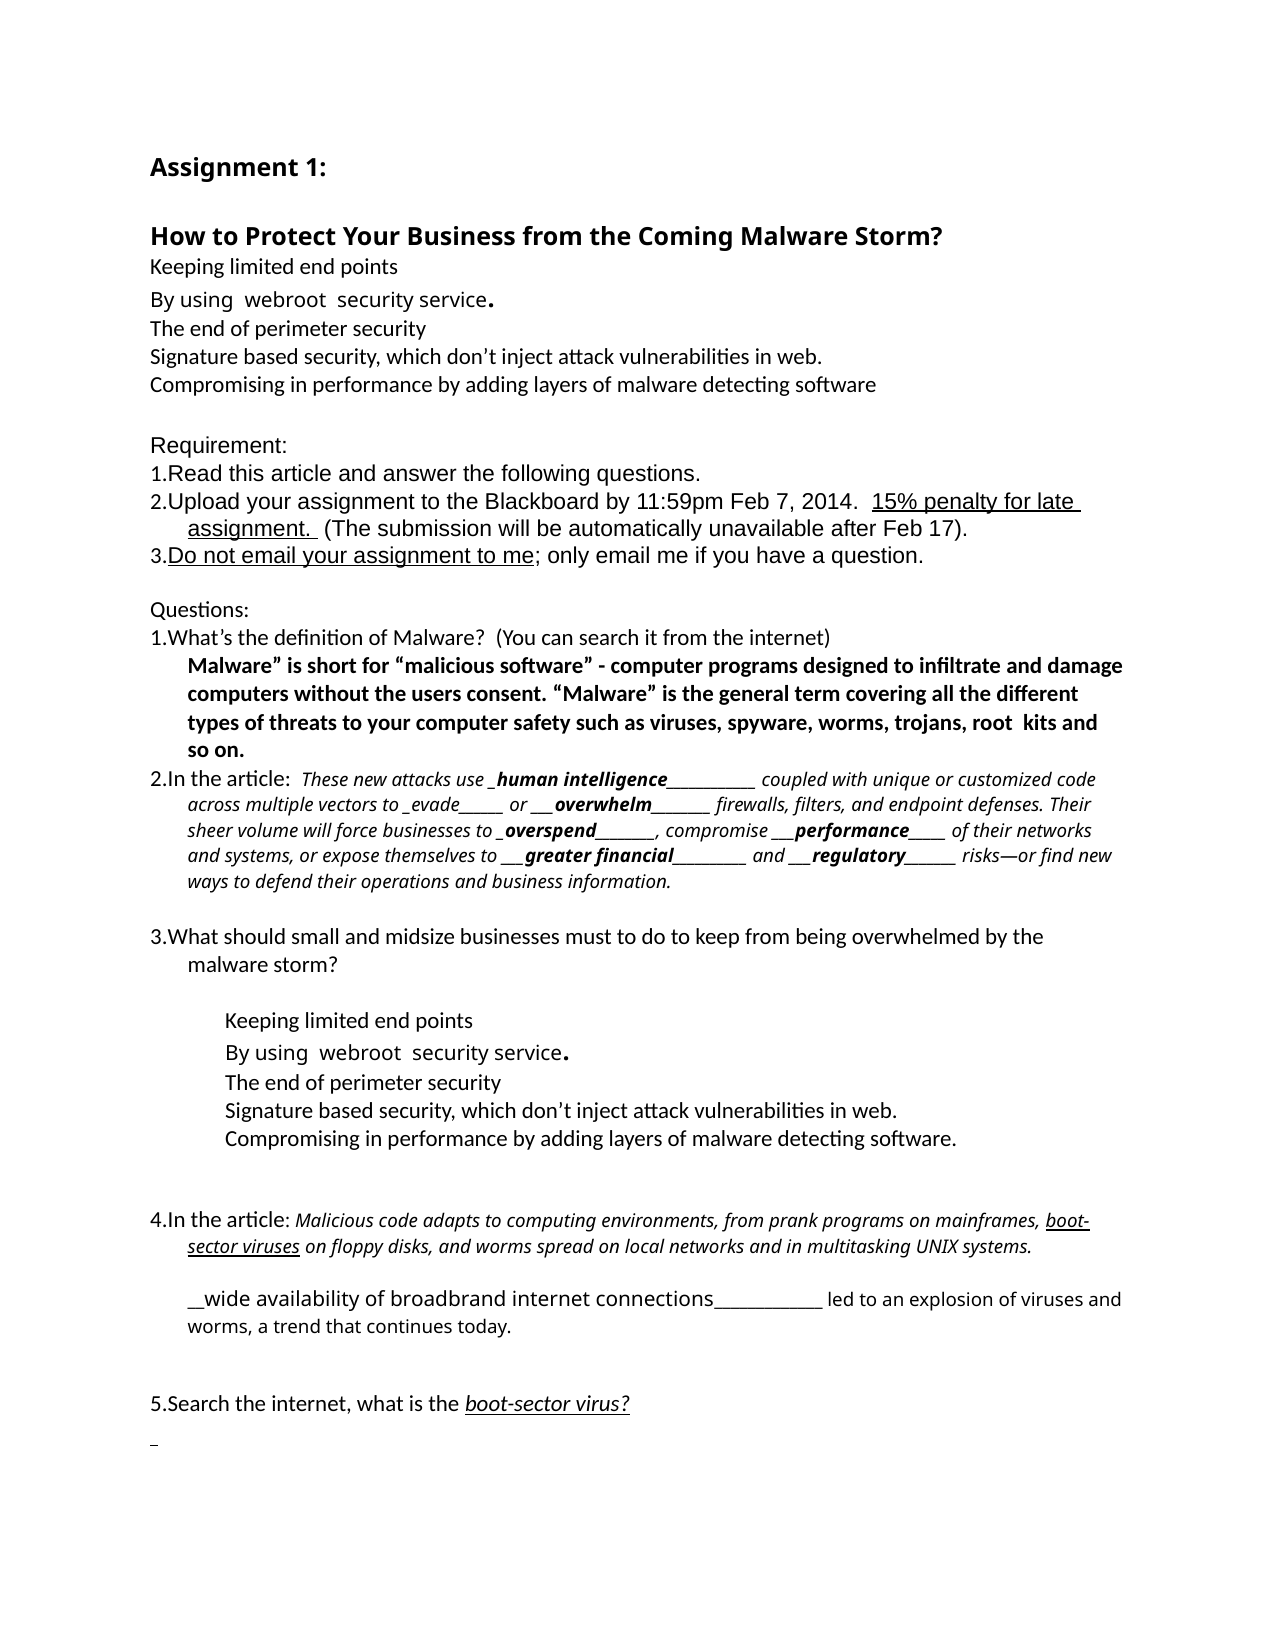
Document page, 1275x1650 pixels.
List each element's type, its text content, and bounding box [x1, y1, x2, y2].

text Keeping limited end points [150, 252, 1125, 280]
text Questions: [150, 596, 1125, 623]
list __wide availability of broadbrand internet connections_____________ led to an explosion of viruses and worms, a trend that continues today. [187, 1284, 1125, 1338]
list In the article: These new attacks use _human intelligence____________ coupled with unique or customized code across multiple vectors to _evade______ or ___overwhelm________ firewalls, filters, and endpoint defenses. Their sheer volume will force businesses to _overspend________, compromise ___performance_____ of their networks and systems, or expose themselves to ___greater financial__________ and ___regulatory_______ risks—or find new ways to defend their operations and business information. [150, 764, 1125, 894]
list Malware” is short for “malicious software” - computer programs designed to infiltrate and damage computers without the users consent. “Malware” is the general term covering all the different types of threats to your computer safety such as viruses, spyware, worms, trojans, root kits and so on. [187, 652, 1125, 764]
list In the article: Malicious code adapts to computing environments, from prank programs on mainframes, boot-sector viruses on floppy disks, and worms spread on local networks and in multitasking UNIX systems. [150, 1206, 1125, 1259]
text How to Protect Your Business from the Coming Malware Storm? [150, 218, 1125, 252]
text Signature based security, which don’t inject attack vulnerabilities in web. [150, 1096, 1125, 1124]
text Assignment 1: [150, 150, 1125, 184]
list Search the internet, what is the boot-sector virus? [150, 1389, 1125, 1418]
list Read this article and answer the following questions. [150, 459, 1125, 487]
list What’s the definition of Malware? (You can search it from the internet) [150, 623, 1125, 652]
text Signature based security, which don’t inject attack vulnerabilities in web. [150, 342, 1125, 370]
text Requirement: [150, 432, 1125, 459]
text Compromising in performance by adding layers of malware detecting software. [187, 1124, 1125, 1152]
list What should small and midsize businesses must to do to keep from being overwhelmed by the malware storm? [150, 922, 1125, 978]
text By using webroot security service. [150, 280, 1125, 314]
text The end of perimeter security [150, 314, 1125, 342]
text Keeping limited end points [150, 1006, 1125, 1034]
text The end of perimeter security [150, 1068, 1125, 1096]
list Do not email your assignment to me; only email me if you have a question. [150, 541, 1125, 569]
list Upload your assignment to the Blackboard by 11:59pm Feb 7, 2014. 15% penalty for late assignment. (The submission will be automatically unavailable after Feb 17). [150, 487, 1125, 541]
text Compromising in performance by adding layers of malware detecting software [150, 370, 1125, 398]
text By using webroot security service. [187, 1034, 1125, 1068]
